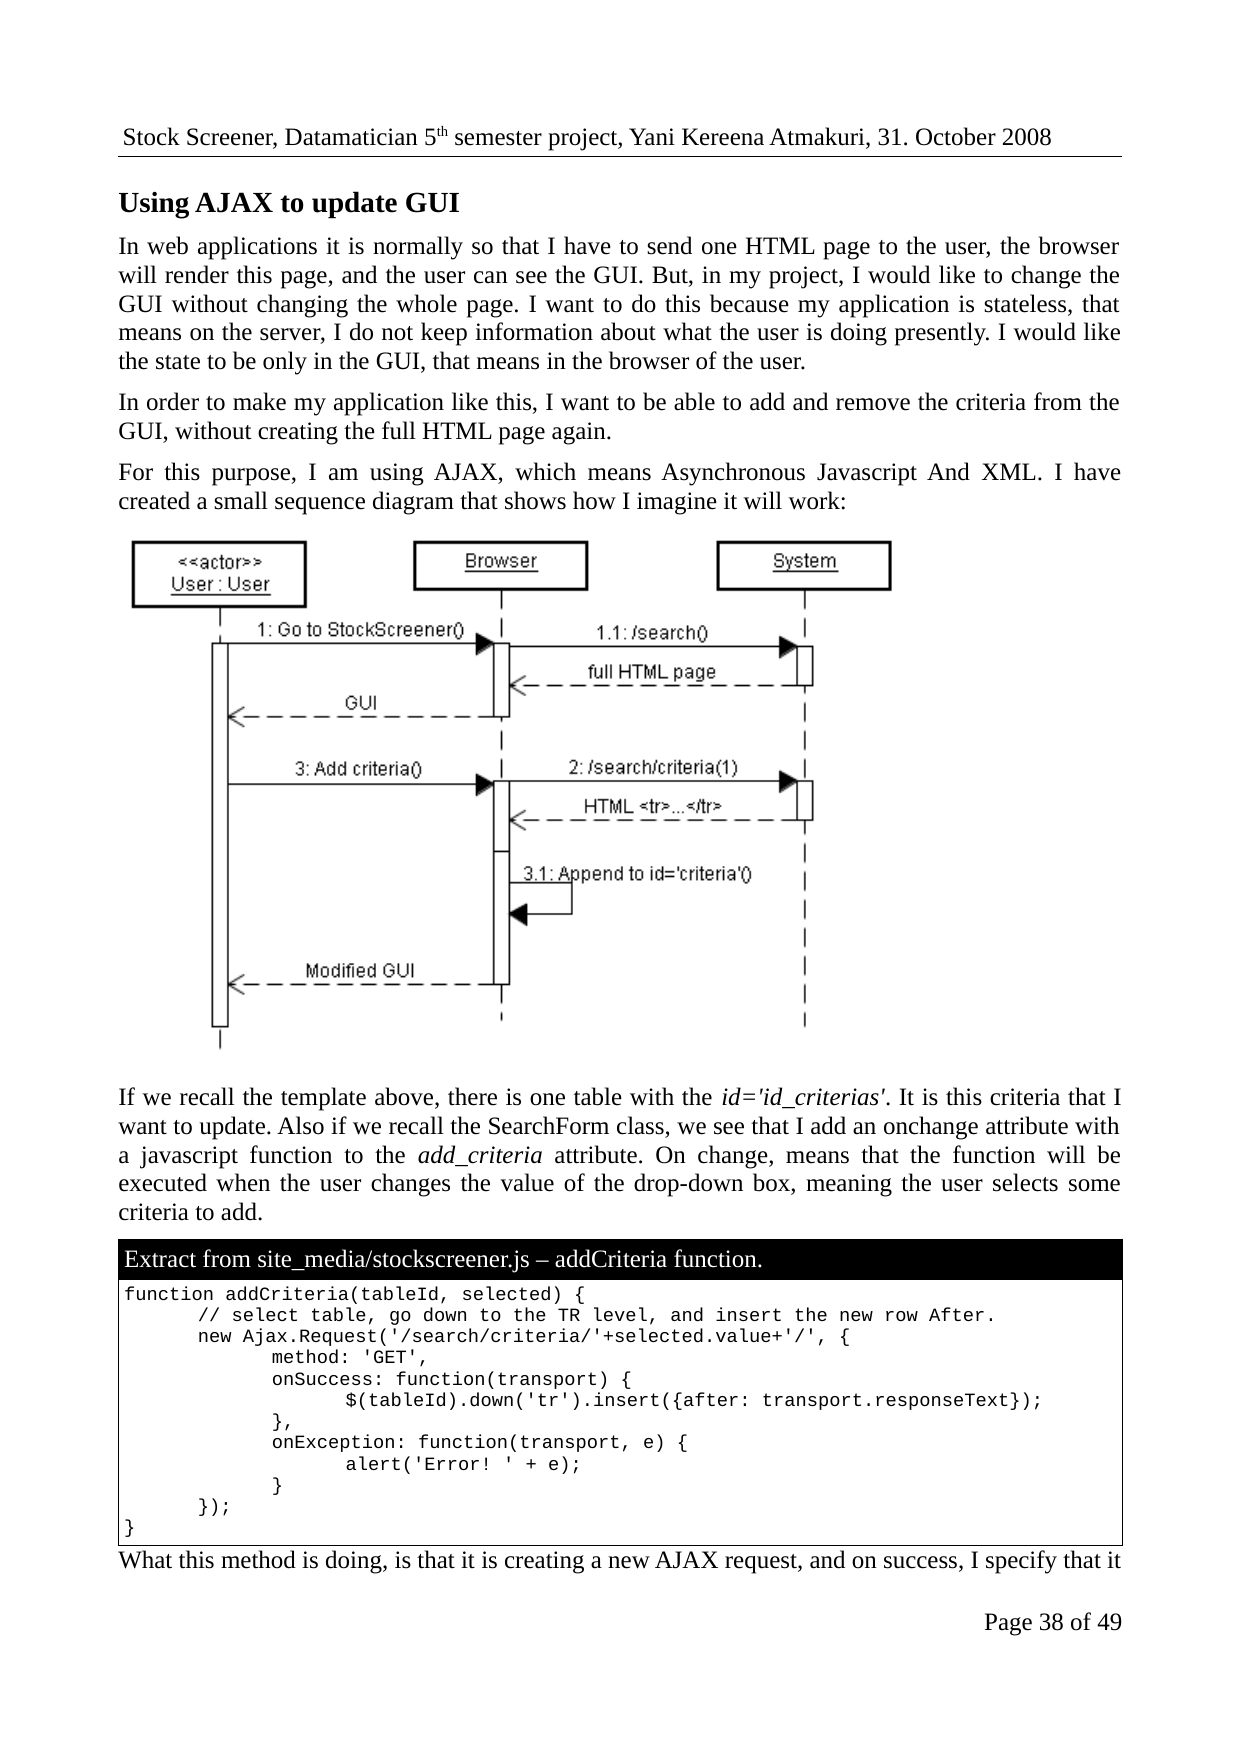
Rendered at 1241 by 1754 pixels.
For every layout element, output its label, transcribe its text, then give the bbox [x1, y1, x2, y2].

table_cell function addCriteria(tableId, selected) { // select table, go down to the TR level, and insert the new row After. new Ajax.Request('/search/criteria/'+selected.value+'/', { method: 'GET', onSuccess: function(transport) { $(tableId).down('tr').insert({after: transport.responseText}); }, onException: function(transport, e) { alert('Error! ' + e); } }); } [119, 1280, 1122, 1545]
text For this purpose, I am using AJAX, which means Asynchronous Javascript And XML. I have created a small sequence diagram that shows how I imagine it will work: [118, 457, 1122, 515]
text What this method is doing, is that it is creating a new AJAX request, and on success, I specify that it [118, 1546, 1122, 1574]
text In web applications it is normally so that I have to send one HTML page to the user, the browser will render this page, and the user can see the GUI. But, in my project, I would like to change the GUI without changing the whole page. I want to do this because my application is stateless, that means on the server, I do not keep information about what the user is doing presently. I would like the state to be only in the GUI, that means in the browser of the user. [118, 231, 1122, 375]
picture [118, 527, 906, 1070]
text In order to make my application like this, I want to be able to add and remove the criteria from the GUI, without creating the full HTML page again. [118, 387, 1122, 445]
text If we recall the template above, there is one table with the id='id_criterias'. It is this criteria that I want to update. Also if we recall the SearchForm class, we see that I add an onchange attribute with a javascript function to the add_criteria attribute. On change, means that the function will be executed when the user changes the value of the drop-down box, meaning the user selects some criteria to add. [118, 1082, 1122, 1226]
subtitle Using AJAX to update GUI [118, 185, 1122, 219]
table_header Extract from site_media/stockscreener.js – addCriteria function. [119, 1240, 1122, 1279]
